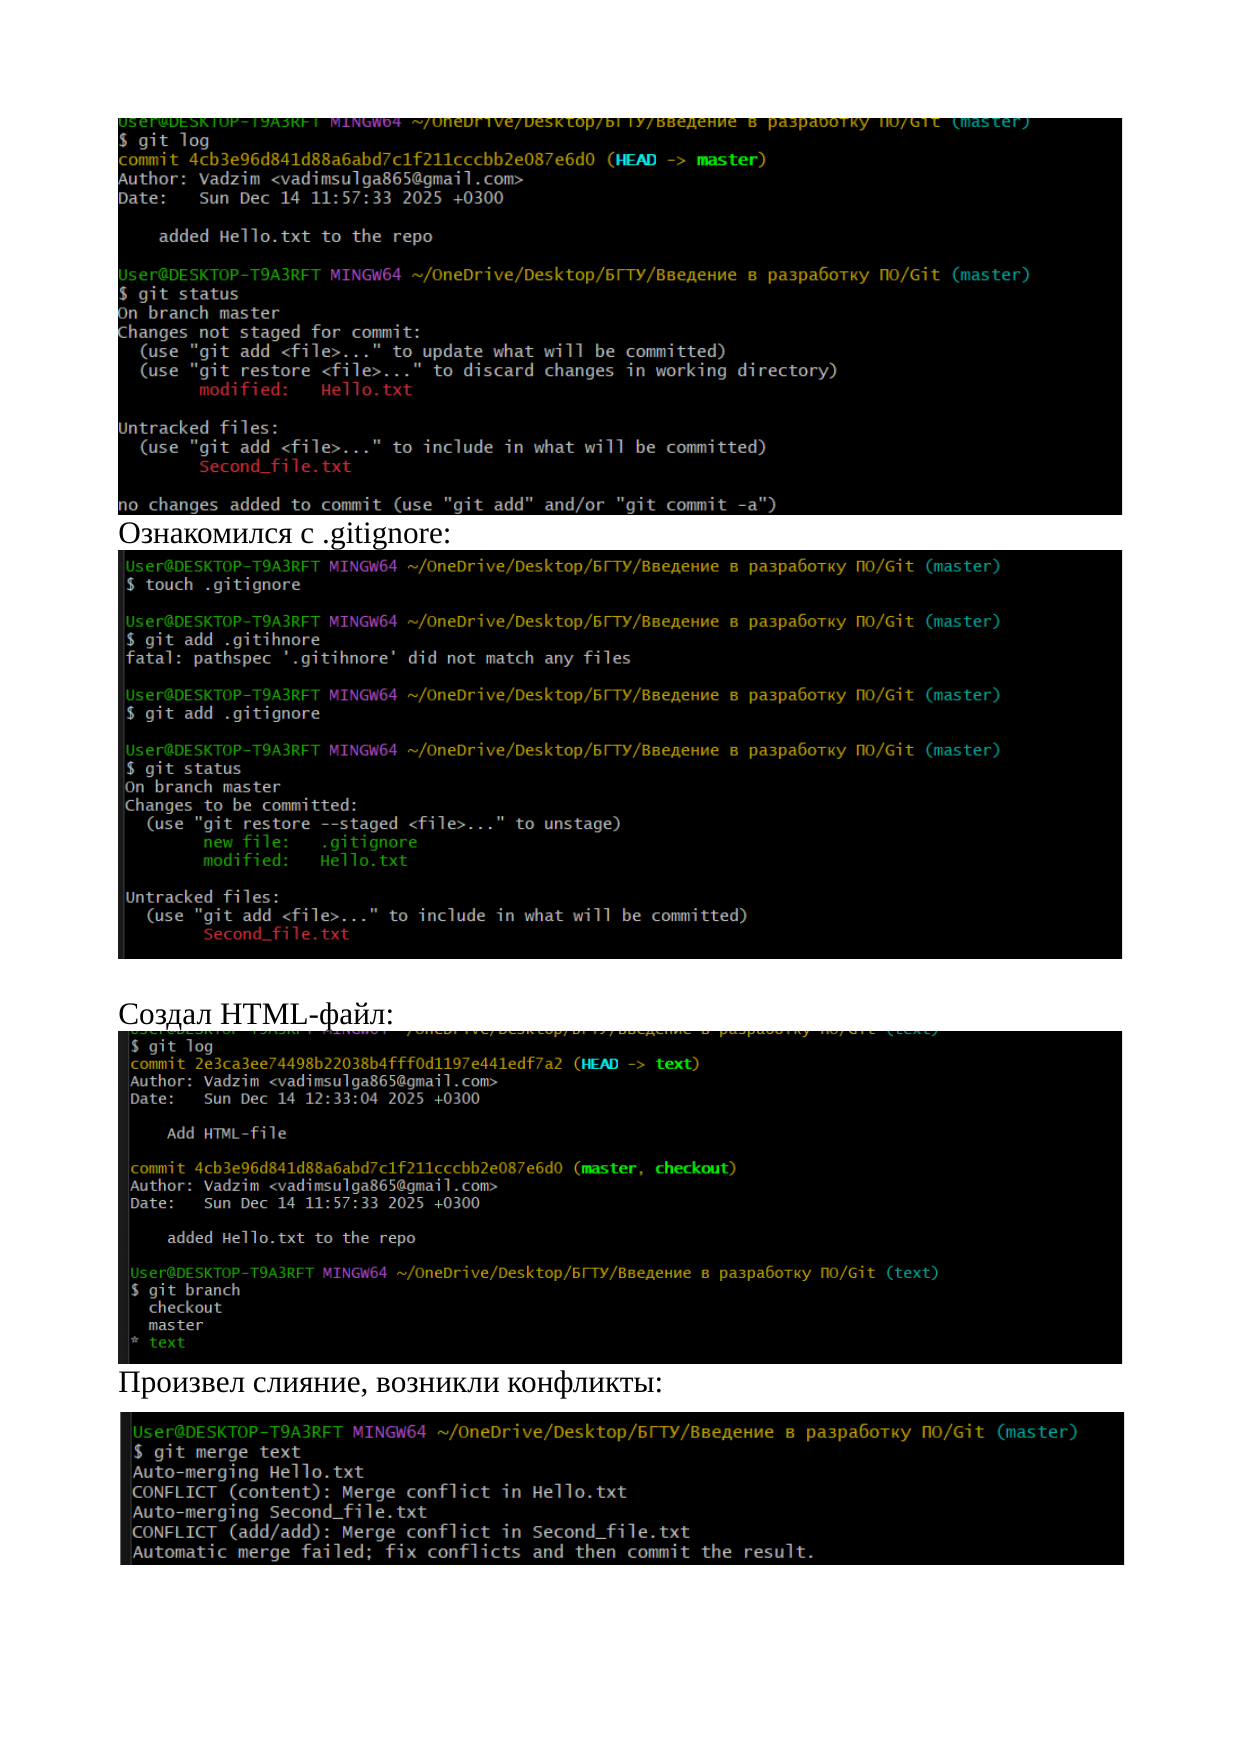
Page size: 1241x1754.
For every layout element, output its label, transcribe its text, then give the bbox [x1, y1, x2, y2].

picture [118, 118, 1123, 515]
picture [118, 1031, 1123, 1364]
picture [120, 1412, 1125, 1565]
picture [118, 550, 1123, 959]
text Произвел слияние, возникли конфликты: [118, 1364, 1122, 1400]
text Создал HTML-файл: [118, 995, 1122, 1031]
text Ознакомился с .gitignore: [118, 515, 1122, 550]
